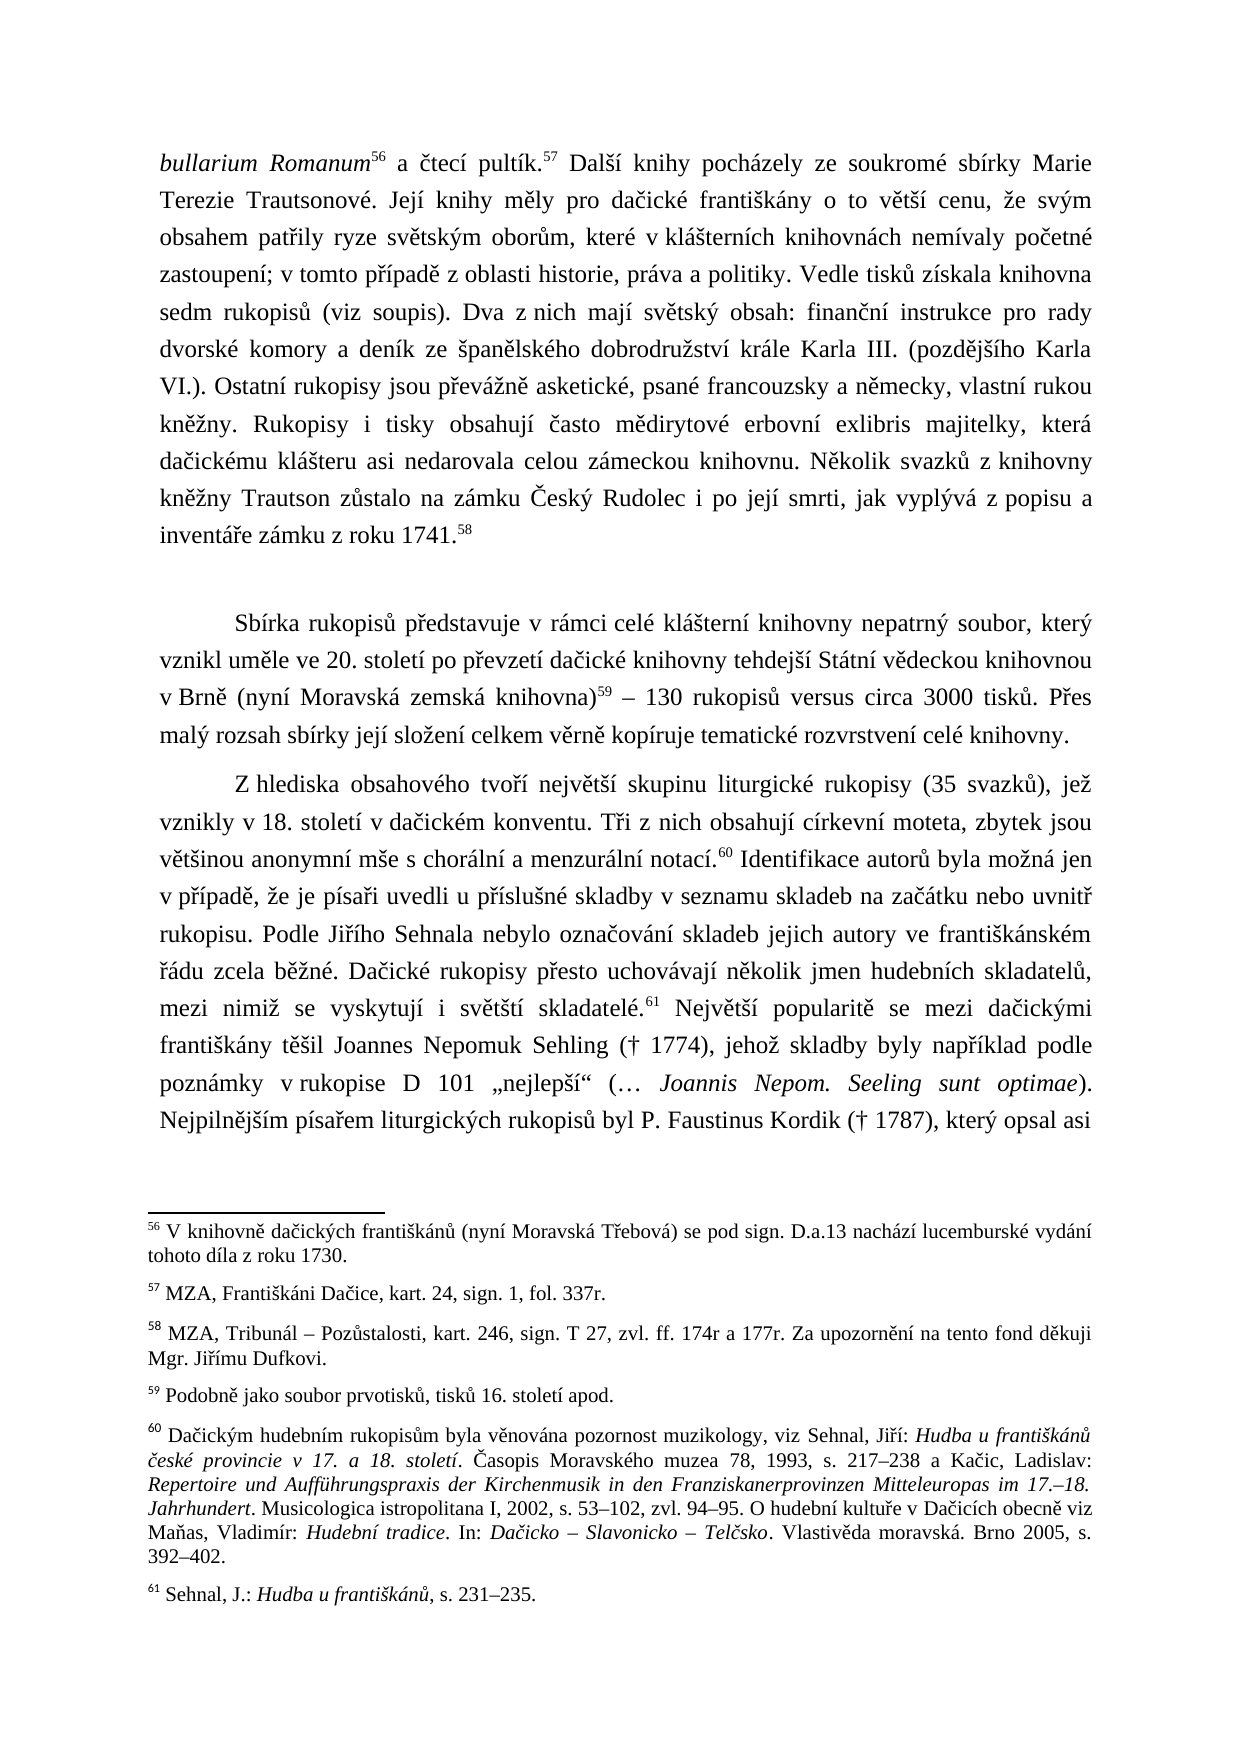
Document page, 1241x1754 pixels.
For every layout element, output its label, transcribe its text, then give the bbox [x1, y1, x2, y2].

text Podobně jako soubor prvotisků, tisků 16. století apod. [148, 1382, 1093, 1408]
text MZA, Tribunál – Pozůstalosti, kart. 246, sign. T 27, zvl. ff. 174r a 177r. Za upozornění na tento fond děkuji Mgr. Jiřímu Dufkovi. [148, 1318, 1093, 1370]
text Dačickým hudebním rukopisům byla věnována pozornost muzikology, viz Sehnal, Jiří: Hudba u františkánů české provincie v 17. a 18. století. Časopis Moravského muzea 78, 1993, s. 217–238 a Kačic, Ladislav: Repertoire und Aufführungspraxis der Kirchenmusik in den Franziskanerprovinzen Mitteleuropas im 17.–18. Jahrhundert. Musicologica istropolitana I, 2002, s. 53–102, zvl. 94–95. O hudební kultuře v Dačicích obecně viz Maňas, Vladimír: Hudební tradice. In: Dačicko – Slavonicko – Telčsko. Vlastivěda moravská. Brno 2005, s. 392–402. [148, 1420, 1093, 1568]
text Z hlediska obsahového tvoří největší skupinu liturgické rukopisy (35 svazků), jež vznikly v 18. století v dačickém konventu. Tři z nich obsahují církevní moteta, zbytek jsou většinou anonymní mše s chorální a menzurální notací. Identifikace autorů byla možná jen v případě, že je písaři uvedli u příslušné skladby v seznamu skladeb na začátku nebo uvnitř rukopisu. Podle Jiřího Sehnala nebylo označování skladeb jejich autory ve františkánském řádu zcela běžné. Dačické rukopisy přesto uchovávají několik jmen hudebních skladatelů, mezi nimiž se vyskytují i světští skladatelé. Největší popularitě se mezi dačickými františkány těšil Joannes Nepomuk Sehling († 1774), jehož skladby byly například podle poznámky v rukopise D 101 „nejlepší“ (… Joannis Nepom. Seeling sunt optimae). Nejpilnějším písařem liturgických rukopisů byl P. Faustinus Kordik († 1787), který opsal asi [159, 769, 1093, 1134]
text bullarium Romanum a čtecí pultík. Další knihy pocházely ze soukromé sbírky Marie Terezie Trautsonové. Její knihy měly pro dačické františkány o to větší cenu, že svým obsahem patřily ryze světským oborům, které v klášterních knihovnách nemívaly početné zastoupení; v tomto případě z oblasti historie, práva a politiky. Vedle tisků získala knihovna sedm rukopisů (viz soupis). Dva z nich mají světský obsah: finanční instrukce pro rady dvorské komory a deník ze španělského dobrodružství krále Karla III. (pozdějšího Karla VI.). Ostatní rukopisy jsou převážně asketické, psané francouzsky a německy, vlastní rukou kněžny. Rukopisy i tisky obsahují často mědirytové erbovní exlibris majitelky, která dačickému klášteru asi nedarovala celou zámeckou knihovnu. Několik svazků z knihovny kněžny Trautson zůstalo na zámku Český Rudolec i po její smrti, jak vyplývá z popisu a inventáře zámku z roku 1741. [159, 148, 1093, 549]
text Sehnal, J.: Hudba u františkánů, s. 231–235. [148, 1581, 1093, 1606]
text MZA, Františkáni Dačice, kart. 24, sign. 1, fol. 337r. [148, 1280, 1093, 1305]
text Sbírka rukopisů představuje v rámci celé klášterní knihovny nepatrný soubor, který vznikl uměle ve 20. století po převzetí dačické knihovny tehdejší Státní vědeckou knihovnou v Brně (nyní Moravská zemská knihovna) – 130 rukopisů versus circa 3000 tisků. Přes malý rozsah sbírky její složení celkem věrně kopíruje tematické rozvrstvení celé knihovny. [159, 608, 1093, 748]
text V knihovně dačických františkánů (nyní Moravská Třebová) se pod sign. D.a.13 nachází lucemburské vydání tohoto díla z roku 1730. [148, 1219, 1093, 1267]
